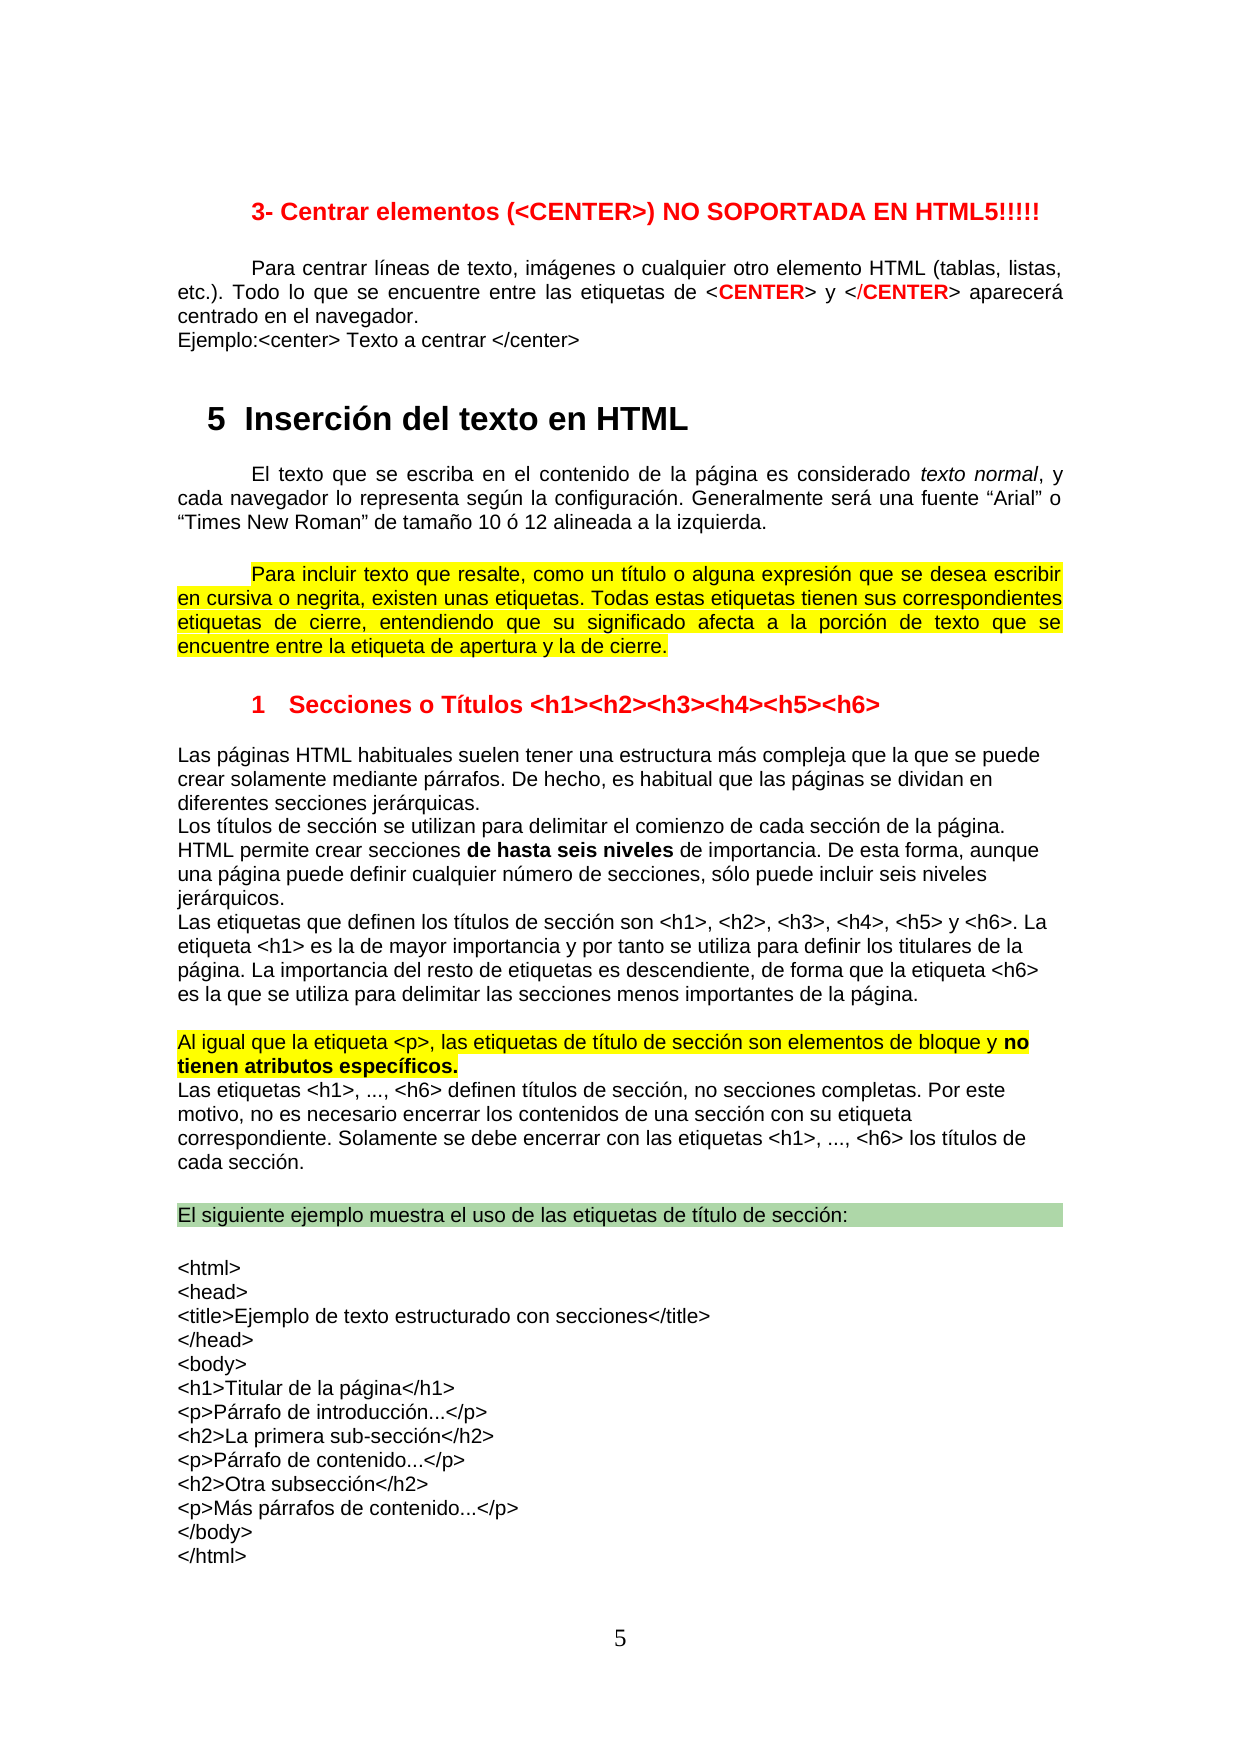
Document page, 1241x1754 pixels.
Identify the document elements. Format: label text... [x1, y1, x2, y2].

list Inserción del texto en HTML [207, 399, 1063, 438]
text El siguiente ejemplo muestra el uso de las etiquetas de título de sección: [177, 1203, 1063, 1227]
subtitle 3- Centrar elementos (<CENTER>) NO SOPORTADA EN HTML5!!!!! [177, 197, 1063, 225]
text <p>Párrafo de introducción...</p> [177, 1400, 1063, 1424]
text </head> [177, 1328, 1063, 1352]
text </html> [177, 1543, 1063, 1567]
text <title>Ejemplo de texto estructurado con secciones</title> [177, 1304, 1063, 1328]
text Para incluir texto que resalte, como un título o alguna expresión que se desea escribir en cursiva o negrita, existen unas etiquetas. Todas estas etiquetas tienen sus correspondientes etiquetas de cierre, entendiendo que su significado afecta a la porción de texto que se encuentre entre la etiqueta de apertura y la de cierre. [177, 562, 1063, 657]
text Las etiquetas <h1>, ..., <h6> definen títulos de sección, no secciones completas. Por este motivo, no es necesario encerrar los contenidos de una sección con su etiqueta correspondiente. Solamente se debe encerrar con las etiquetas <h1>, ..., <h6> los títulos de cada sección. [177, 1078, 1063, 1174]
text Para centrar líneas de texto, imágenes o cualquier otro elemento HTML (tablas, listas, etc.). Todo lo que se encuentre entre las etiquetas de <CENTER> y </CENTER> aparecerá centrado en el navegador. [177, 256, 1063, 327]
text <html> [177, 1256, 1063, 1280]
list Secciones o Títulos <h1><h2><h3><h4><h5><h6> [251, 690, 1063, 718]
text <body> [177, 1352, 1063, 1376]
text <p>Párrafo de contenido...</p> [177, 1448, 1063, 1472]
text Los títulos de sección se utilizan para delimitar el comienzo de cada sección de la página. HTML permite crear secciones de hasta seis niveles de importancia. De esta forma, aunque una página puede definir cualquier número de secciones, sólo puede incluir seis niveles jerárquicos. [177, 814, 1063, 910]
text </body> [177, 1519, 1063, 1543]
text El texto que se escriba en el contenido de la página es considerado texto normal, y cada navegador lo representa según la configuración. Generalmente será una fuente “Arial” o “Times New Roman” de tamaño 10 ó 12 alineada a la izquierda. [177, 462, 1063, 533]
text <h2>Otra subsección</h2> [177, 1472, 1063, 1496]
text Al igual que la etiqueta <p>, las etiquetas de título de sección son elementos de bloque y no tienen atributos específicos. [177, 1030, 1063, 1078]
text Las páginas HTML habituales suelen tener una estructura más compleja que la que se puede crear solamente mediante párrafos. De hecho, es habitual que las páginas se dividan en diferentes secciones jerárquicas. [177, 742, 1063, 814]
text <h2>La primera sub-sección</h2> [177, 1424, 1063, 1448]
text Las etiquetas que definen los títulos de sección son <h1>, <h2>, <h3>, <h4>, <h5> y <h6>. La etiqueta <h1> es la de mayor importancia y por tanto se utiliza para definir los titulares de la página. La importancia del resto de etiquetas es descendiente, de forma que la etiqueta <h6> es la que se utiliza para delimitar las secciones menos importantes de la página. [177, 910, 1063, 1006]
text <h1>Titular de la página</h1> [177, 1376, 1063, 1400]
text Ejemplo:<center> Texto a centrar </center> [177, 327, 1063, 351]
text <p>Más párrafos de contenido...</p> [177, 1496, 1063, 1519]
text <head> [177, 1280, 1063, 1304]
